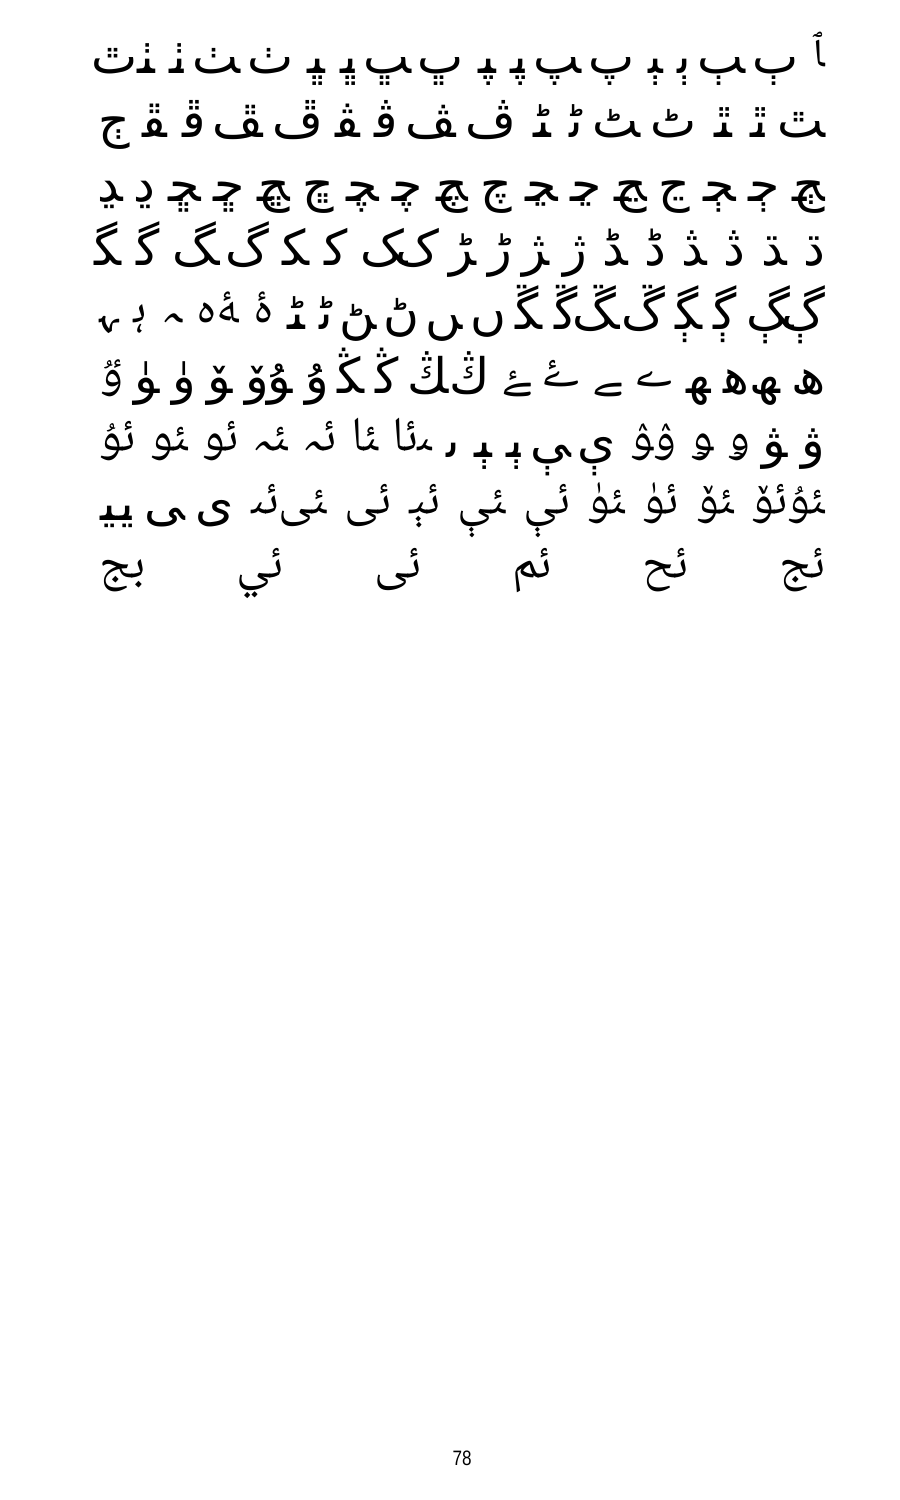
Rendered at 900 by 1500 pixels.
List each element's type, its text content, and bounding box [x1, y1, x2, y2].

text ﭳ ﭴ ﭵ ﭶ ﭷ ﭸ ﭹ ﭺ ﭻ ﭼ ﭽ ﭾ ﭿ ﮀ ﮁ ﮂ ﮃ ﮄ ﮅ ﮆ ﮇ ﮈ ﮉ ﮊ ﮋ ﮌ ﮍ ﮎﮏ ﮐ ﮑ ﮒ ﮓ ﮔ ﮕ ﮖﮗ ﮘ ﮙ ﮚ ﮛﮜ ﮝ ﮞ ﮟ ﮠ ﮡ ﮢ ﮣ ﮤ ﮥﮦ ﮧ ﮨ ﮩ ﮪ ﮫﮬ ﮭ ﮮ ﮯ ﮰ ﮱ ﯓ ﯔ ﯕ ﯖ ﯗ ﯘﯙ ﯚ ﯛ ﯜ ﯝ ﯞ ﯟ ﯠ ﯡ ﯢﯣ ﯤ ﯥ ﯦ ﯧ ﯨ ﯩﯪ ﯫ ﯬ ﯭ ﯮ ﯯ ﯰ ﯱﯲ ﯳ ﯴ ﯵ ﯶ ﯷ ﯸ ﯹ ﯺﯻ ﯼ ﯽ ﯾﯿ ﰀ ﰁ ﰂ ﰃ ﰄ ﰅ [99, 158, 825, 605]
text ﭑ ﭒ ﭓ ﭔ ﭕ ﭖ ﭗ ﭘ ﭙ ﭚ ﭛ ﭜ ﭝ ﭞ ﭟ ﭠ ﭡﭢ ﭣ ﭤ ﭥ ﭦ ﭧ ﭨ ﭩ ﭪ ﭫ ﭬ ﭭ ﭮ ﭯ ﭰ ﭱ ﭲ [99, 30, 825, 158]
